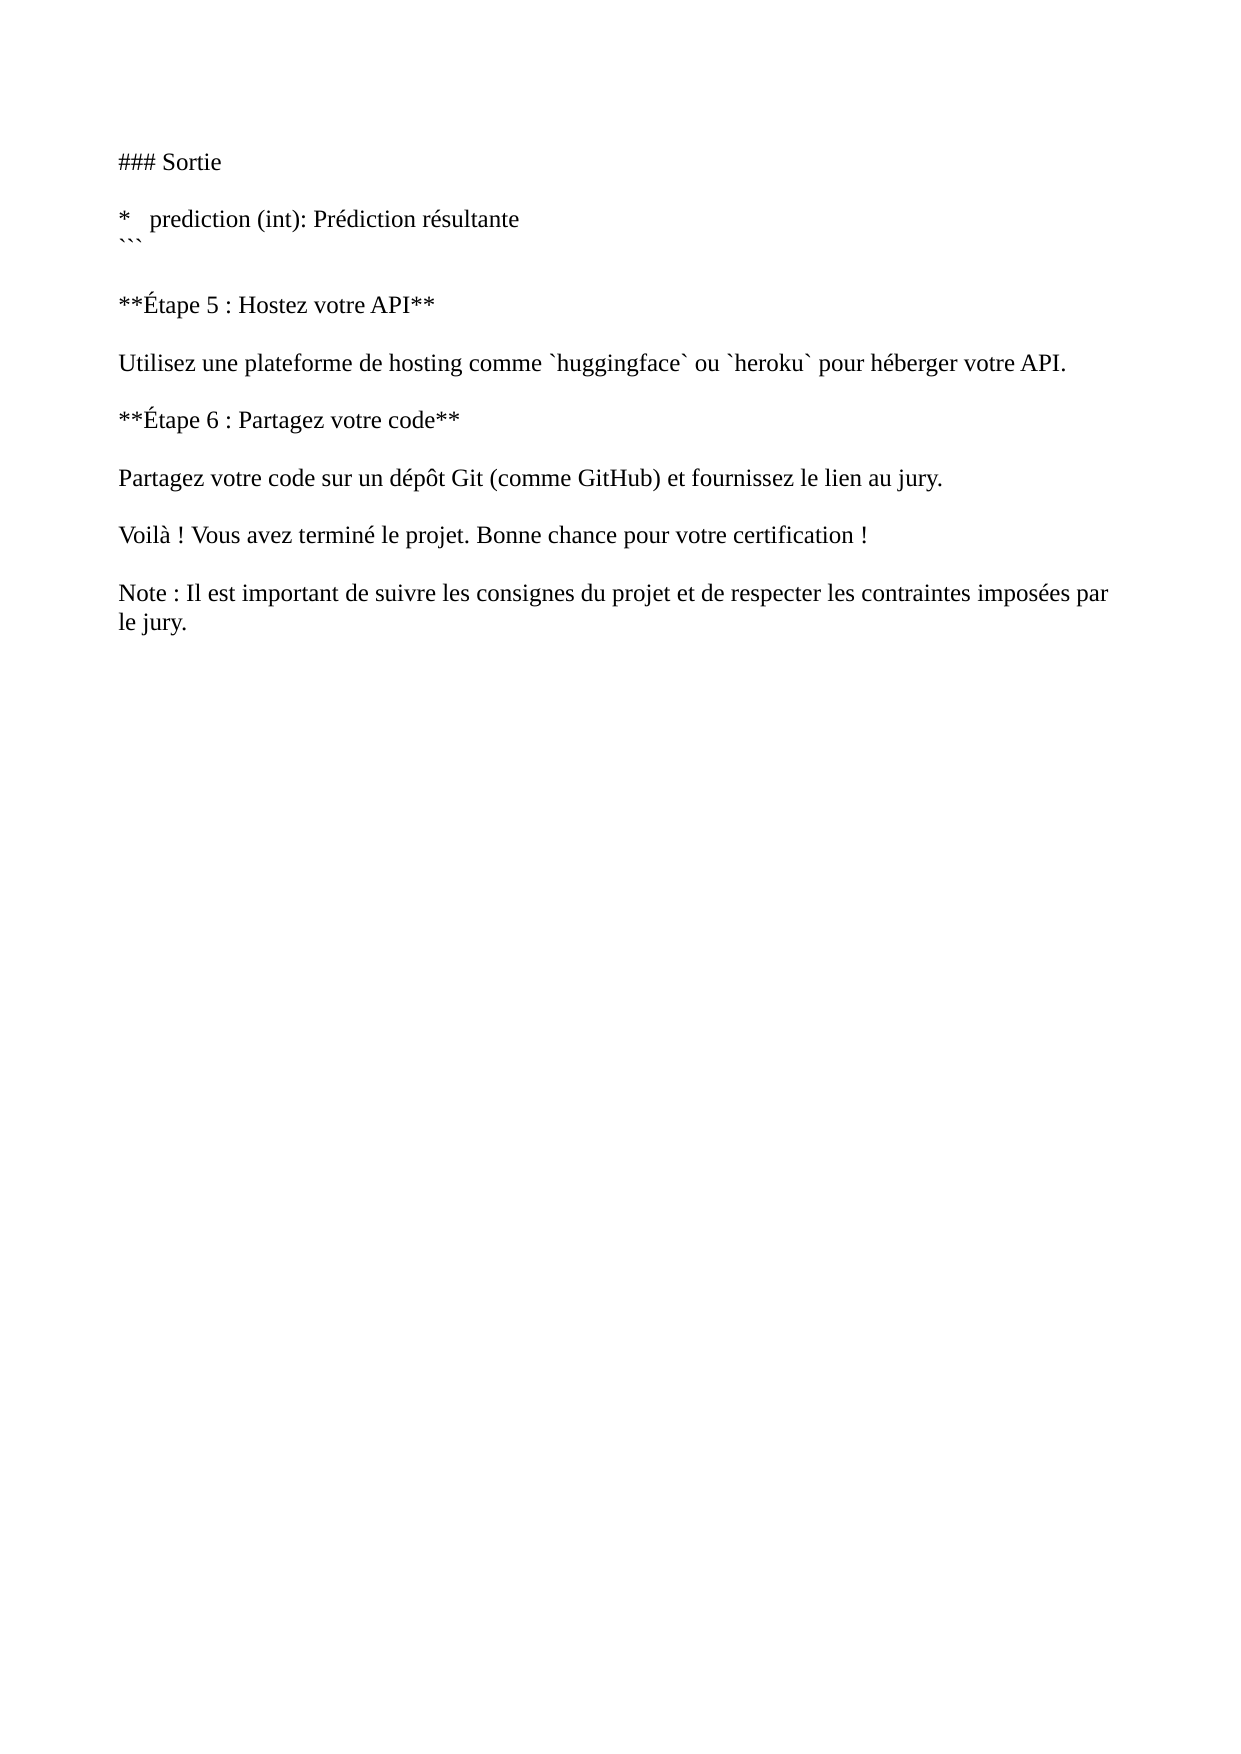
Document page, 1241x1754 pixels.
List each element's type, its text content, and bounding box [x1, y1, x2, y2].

text **Étape 5 : Hostez votre API** [118, 291, 1122, 319]
text Partagez votre code sur un dépôt Git (comme GitHub) et fournissez le lien au jury. [118, 463, 1122, 492]
text ### Sortie [118, 147, 1122, 176]
text ``` [118, 233, 1122, 262]
text Voilà ! Vous avez terminé le projet. Bonne chance pour votre certification ! [118, 521, 1122, 549]
text Utilisez une plateforme de hosting comme `huggingface` ou `heroku` pour héberger votre API. [118, 348, 1122, 377]
text Note : Il est important de suivre les consignes du projet et de respecter les contraintes imposées par le jury. [118, 578, 1122, 636]
text * prediction (int): Prédiction résultante [118, 204, 1122, 233]
text **Étape 6 : Partagez votre code** [118, 406, 1122, 434]
